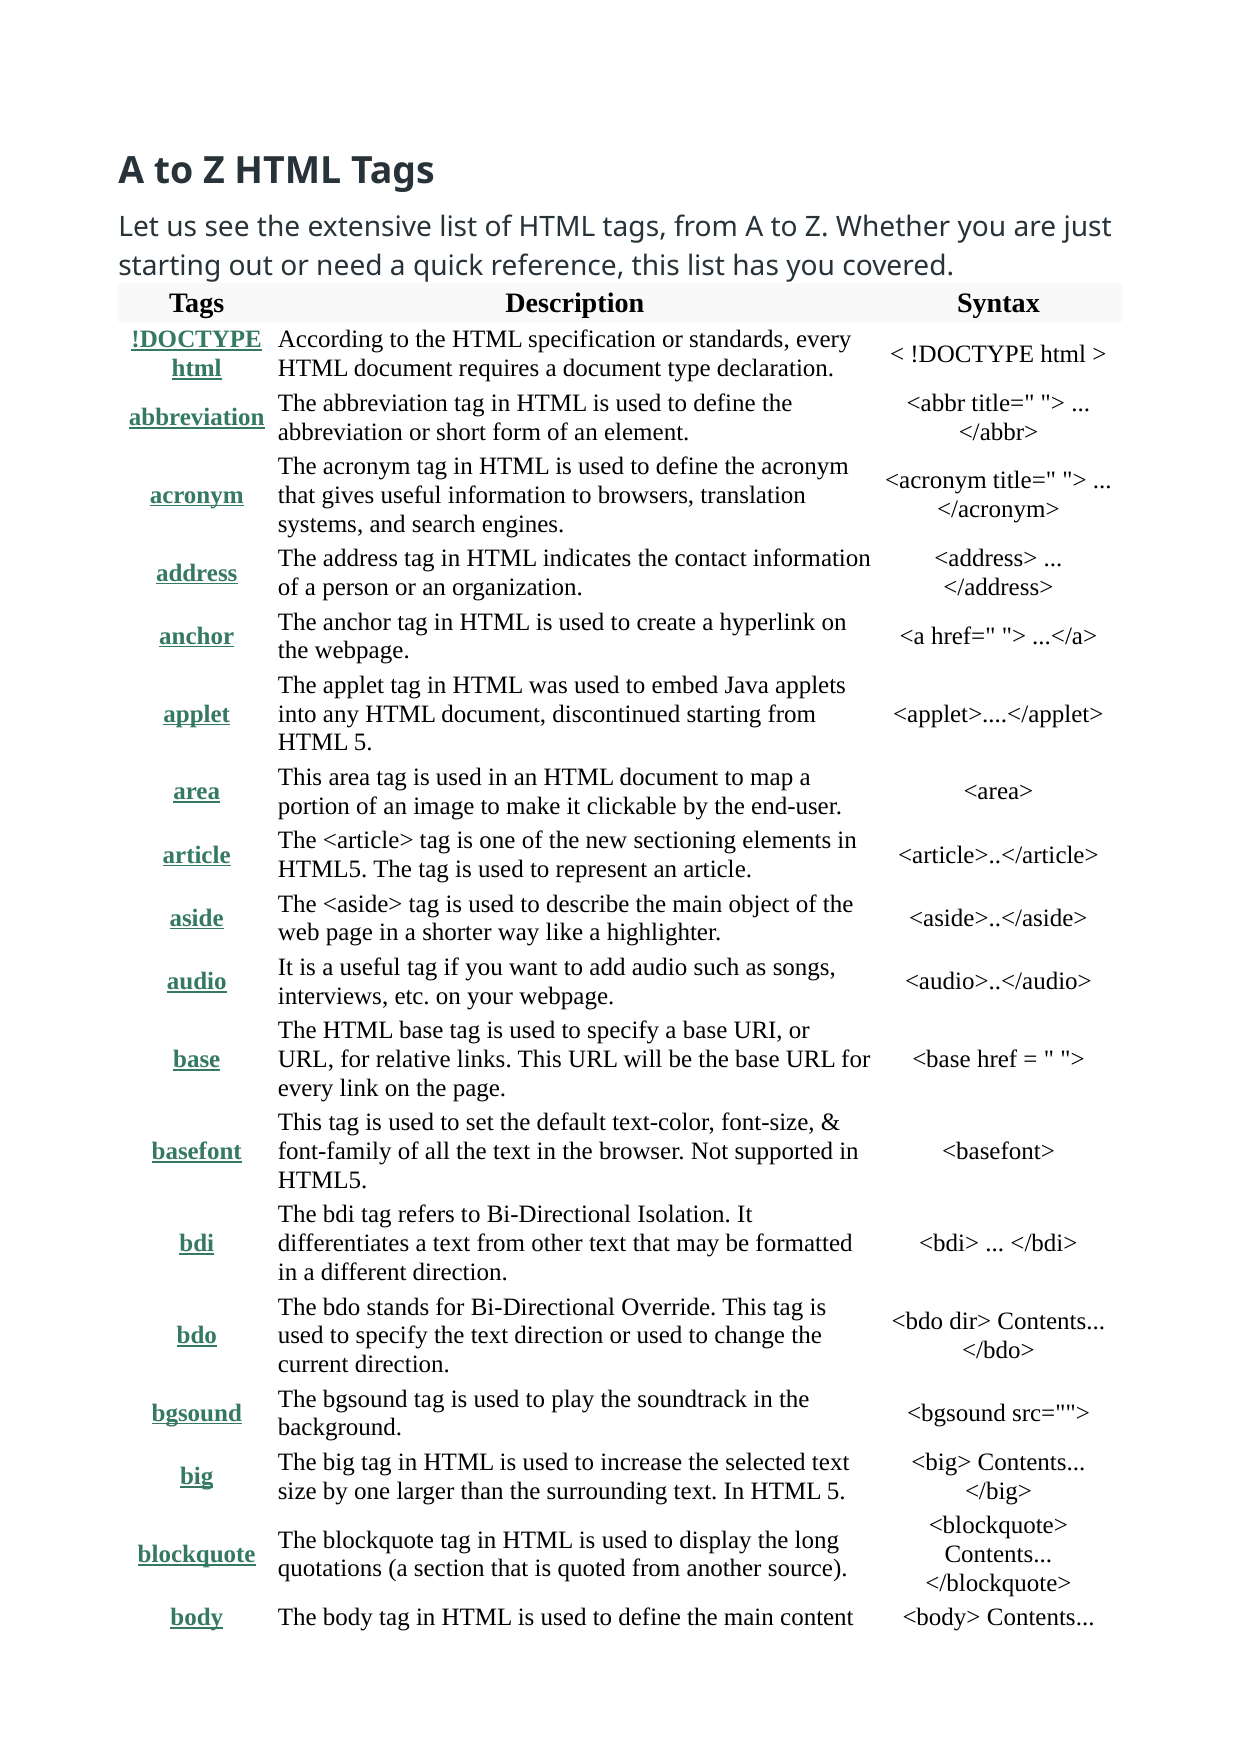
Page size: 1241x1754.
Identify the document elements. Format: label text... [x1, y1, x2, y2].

table_cell article [118, 823, 275, 886]
table_cell The acronym tag in HTML is used to define the acronym that gives useful information to browsers, translation systems, and search engines. [275, 448, 874, 540]
table_cell address [118, 540, 275, 604]
table_cell <abbr title=" "> ... </abbr> [874, 385, 1122, 448]
table_header Tags [118, 283, 275, 322]
table_cell < !DOCTYPE html > [874, 322, 1122, 385]
table_cell <basefont> [874, 1105, 1122, 1197]
table_cell <audio>..</audio> [874, 949, 1122, 1012]
table_cell <area> [874, 759, 1122, 822]
table_cell aside [118, 886, 275, 949]
table_cell <bgsound src=""> [874, 1381, 1122, 1444]
table_cell The address tag in HTML indicates the contact information of a person or an organization. [275, 540, 874, 604]
table_cell This area tag is used in an HTML document to map a portion of an image to make it clickable by the end-user. [275, 759, 874, 822]
table_cell <bdi> ... </bdi> [874, 1197, 1122, 1289]
table_cell It is a useful tag if you want to add audio such as songs, interviews, etc. on your webpage. [275, 949, 874, 1012]
table_cell big [118, 1444, 275, 1507]
text Let us see the extensive list of HTML tags, from A to Z. Whether you are just starting out or need a quick reference, this list has you covered. [118, 207, 1122, 283]
table_cell acronym [118, 448, 275, 540]
table_cell base [118, 1013, 275, 1104]
table_header Syntax [874, 283, 1122, 322]
table_cell area [118, 759, 275, 822]
table_cell This tag is used to set the default text-color, font-size, & font-family of all the text in the browser. Not supported in HTML5. [275, 1105, 874, 1197]
table_cell The blockquote tag in HTML is used to display the long quotations (a section that is quoted from another source). [275, 1508, 874, 1599]
table_cell bdo [118, 1289, 275, 1381]
table_cell <article>..</article> [874, 823, 1122, 886]
table_cell According to the HTML specification or standards, every HTML document requires a document type declaration. [275, 322, 874, 385]
table_cell <base href = " "> [874, 1013, 1122, 1104]
table_header Description [275, 283, 874, 322]
table_cell <big> Contents... </big> [874, 1444, 1122, 1507]
table_cell <a href=" "> ...</a> [874, 604, 1122, 667]
table_cell The <aside> tag is used to describe the main object of the web page in a shorter way like a highlighter. [275, 886, 874, 949]
table_cell <aside>..</aside> [874, 886, 1122, 949]
table_cell audio [118, 949, 275, 1012]
table_cell <bdo dir> Contents... </bdo> [874, 1289, 1122, 1381]
table_cell The bdi tag refers to Bi-Directional Isolation. It differentiates a text from other text that may be formatted in a different direction. [275, 1197, 874, 1289]
table_cell bdi [118, 1197, 275, 1289]
table_cell applet [118, 667, 275, 759]
table_cell The <article> tag is one of the new sectioning elements in HTML5. The tag is used to represent an article. [275, 823, 874, 886]
table_cell <address> ... </address> [874, 540, 1122, 604]
table_cell <blockquote> Contents... </blockquote> [874, 1508, 1122, 1599]
table_cell The body tag in HTML is used to define the main content [275, 1600, 874, 1634]
table_cell <applet>....</applet> [874, 667, 1122, 759]
table_cell body [118, 1600, 275, 1634]
table_cell The applet tag in HTML was used to embed Java applets into any HTML document, discontinued starting from HTML 5. [275, 667, 874, 759]
subtitle A to Z HTML Tags [118, 143, 1122, 194]
table_cell abbreviation [118, 385, 275, 448]
table_cell basefont [118, 1105, 275, 1197]
table_cell anchor [118, 604, 275, 667]
table_cell The bdo stands for Bi-Directional Override. This tag is used to specify the text direction or used to change the current direction. [275, 1289, 874, 1381]
table_cell <acronym title=" "> ... </acronym> [874, 448, 1122, 540]
table_cell The HTML base tag is used to specify a base URI, or URL, for relative links. This URL will be the base URL for every link on the page. [275, 1013, 874, 1104]
table_cell The abbreviation tag in HTML is used to define the abbreviation or short form of an element. [275, 385, 874, 448]
table_cell The anchor tag in HTML is used to create a hyperlink on the webpage. [275, 604, 874, 667]
table_cell <body> Contents... [874, 1600, 1122, 1634]
table_cell !DOCTYPE html [118, 322, 275, 385]
table_cell bgsound [118, 1381, 275, 1444]
table_cell blockquote [118, 1508, 275, 1599]
table_cell The big tag in HTML is used to increase the selected text size by one larger than the surrounding text. In HTML 5. [275, 1444, 874, 1507]
table_cell The bgsound tag is used to play the soundtrack in the background. [275, 1381, 874, 1444]
